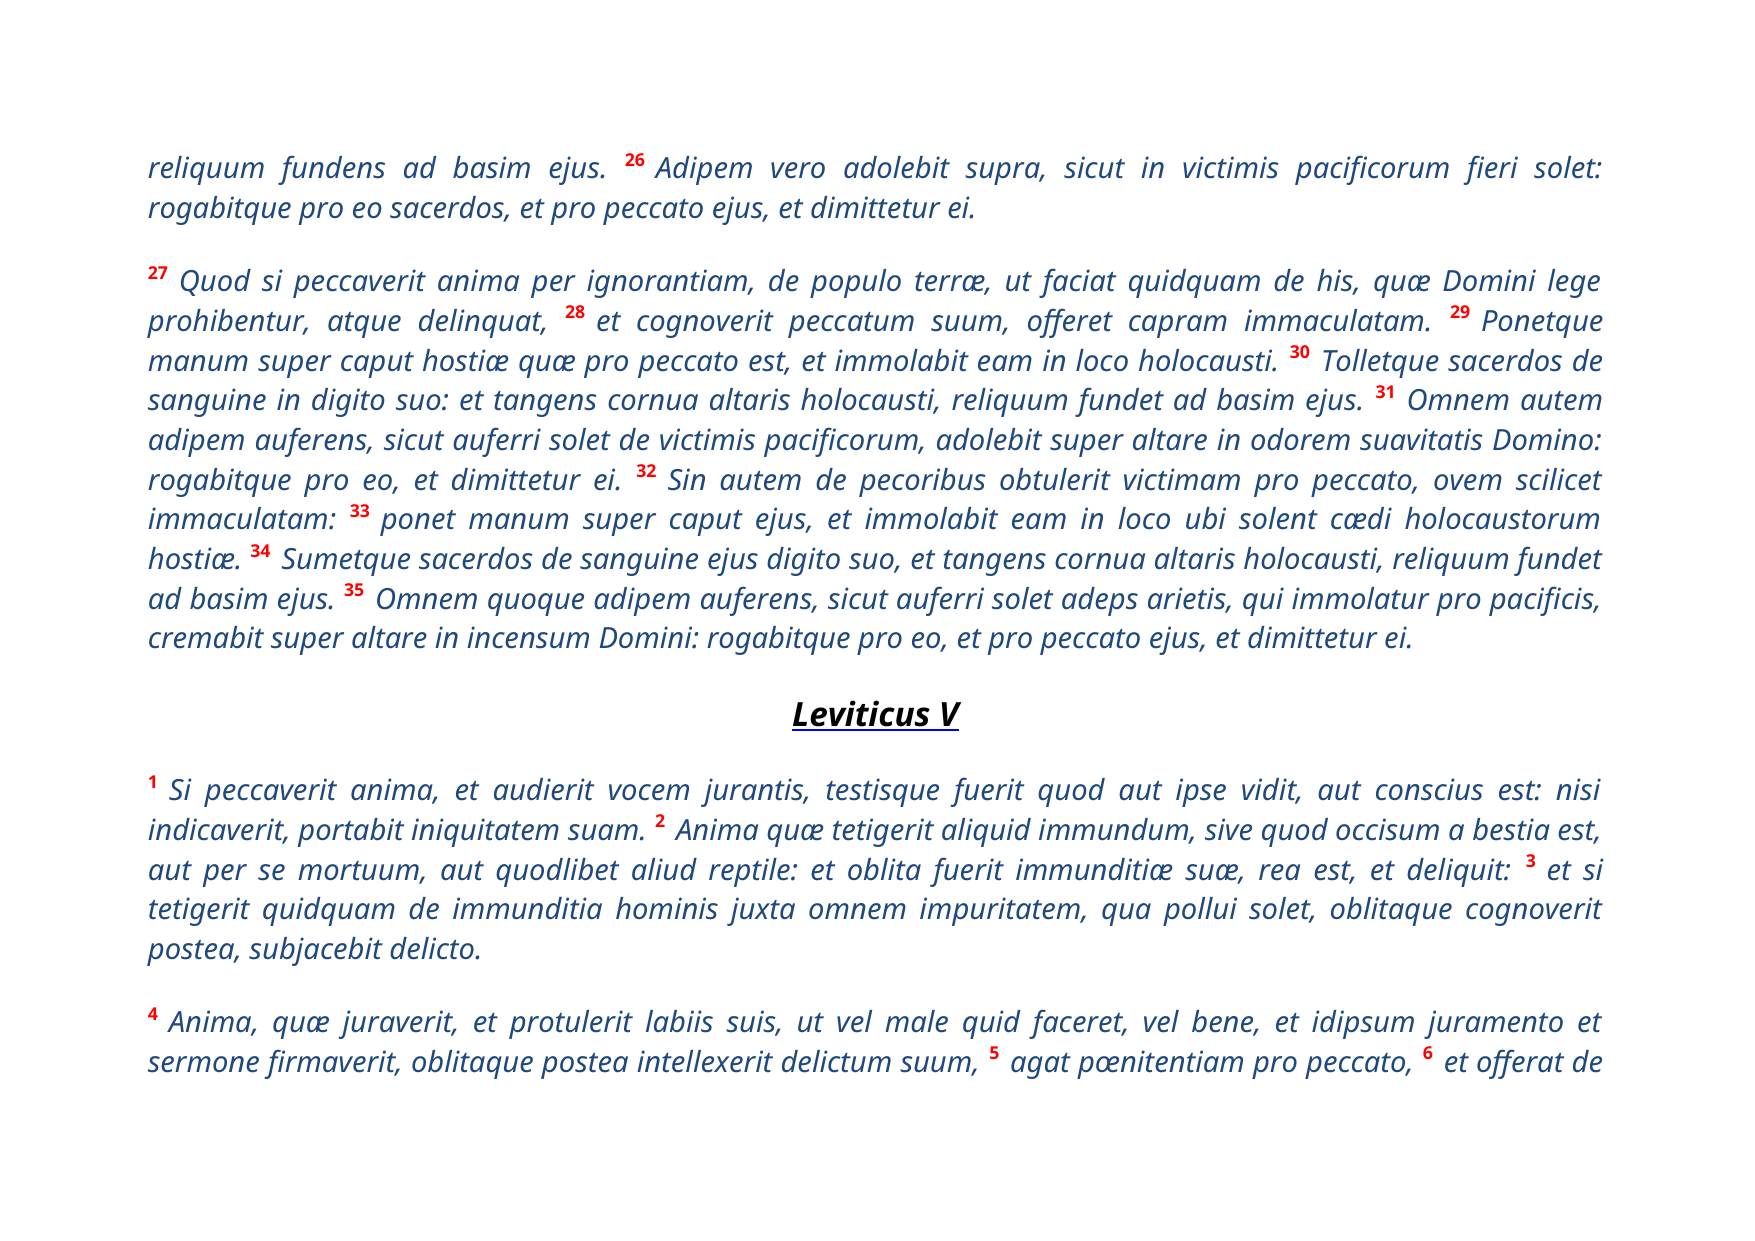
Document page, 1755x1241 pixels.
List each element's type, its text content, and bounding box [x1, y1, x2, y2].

text Leviticus V [148, 691, 1606, 736]
text 1 Si peccaverit anima, et audierit vocem jurantis, testisque fuerit quod aut ipse vidit, aut conscius est: nisi indicaverit, portabit iniquitatem suam. 2 Anima quæ tetigerit aliquid immundum, sive quod occisum a bestia est, aut per se mortuum, aut quodlibet aliud reptile: et oblita fuerit immunditiæ suæ, rea est, et deliquit: 3 et si tetigerit quidquam de immunditia hominis juxta omnem impuritatem, qua pollui solet, oblitaque cognoverit postea, subjacebit delicto. [148, 769, 1606, 968]
text 4 Anima, quæ juraverit, et protulerit labiis suis, ut vel male quid faceret, vel bene, et idipsum juramento et sermone firmaverit, oblitaque postea intellexerit delictum suum, 5 agat pœnitentiam pro peccato, 6 et offerat de [148, 1001, 1606, 1081]
text 27 Quod si peccaverit anima per ignorantiam, de populo terræ, ut faciat quidquam de his, quæ Domini lege prohibentur, atque delinquat, 28 et cognoverit peccatum suum, offeret capram immaculatam. 29 Ponetque manum super caput hostiæ quæ pro peccato est, et immolabit eam in loco holocausti. 30 Tolletque sacerdos de sanguine in digito suo: et tangens cornua altaris holocausti, reliquum fundet ad basim ejus. 31 Omnem autem adipem auferens, sicut auferri solet de victimis pacificorum, adolebit super altare in odorem suavitatis Domino: rogabitque pro eo, et dimittetur ei. 32 Sin autem de pecoribus obtulerit victimam pro peccato, ovem scilicet immaculatam: 33 ponet manum super caput ejus, et immolabit eam in loco ubi solent cædi holocaustorum hostiæ. 34 Sumetque sacerdos de sanguine ejus digito suo, et tangens cornua altaris holocausti, reliquum fundet ad basim ejus. 35 Omnem quoque adipem auferens, sicut auferri solet adeps arietis, qui immolatur pro pacificis, cremabit super altare in incensum Domini: rogabitque pro eo, et pro peccato ejus, et dimittetur ei. [148, 260, 1606, 657]
text reliquum fundens ad basim ejus. 26 Adipem vero adolebit supra, sicut in victimis pacificorum fieri solet: rogabitque pro eo sacerdos, et pro peccato ejus, et dimittetur ei. [148, 148, 1606, 227]
